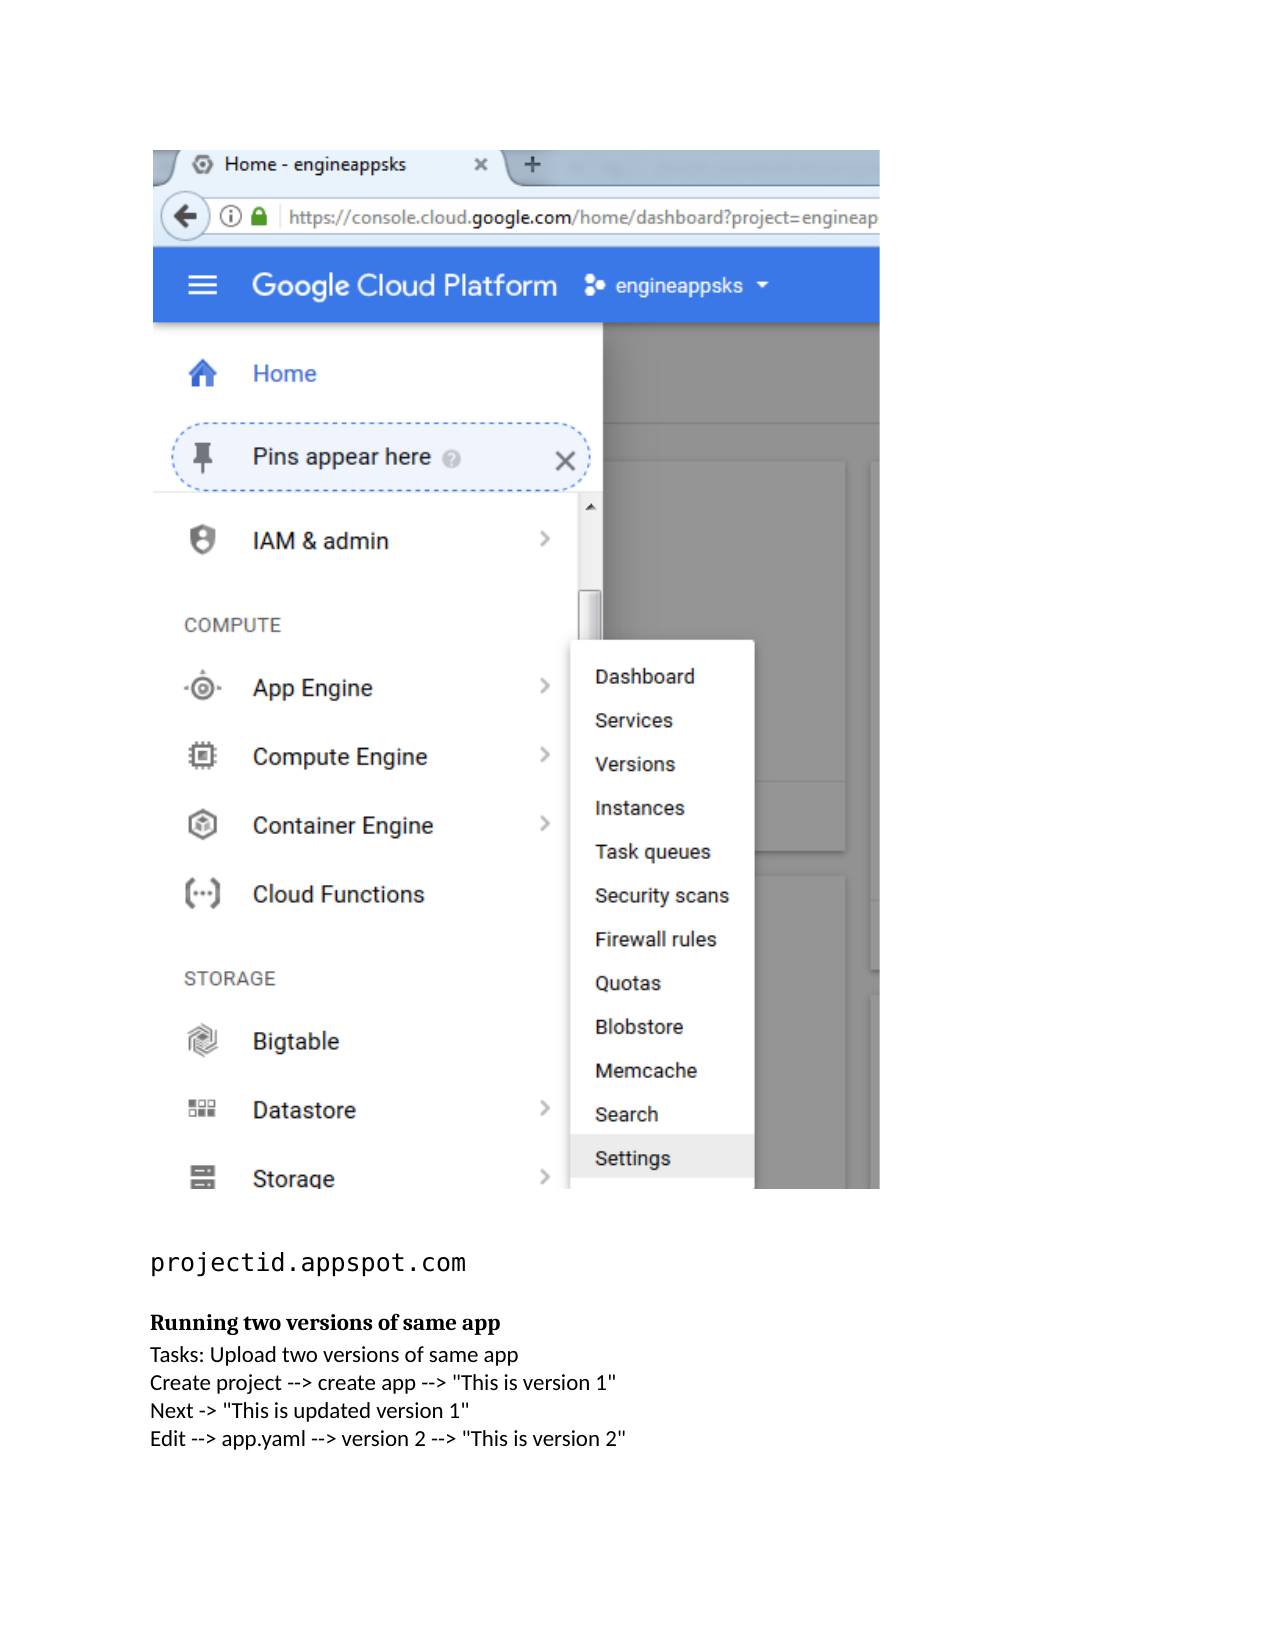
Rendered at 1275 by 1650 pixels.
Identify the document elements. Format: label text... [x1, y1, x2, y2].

text Edit --> app.yaml --> version 2 --> "This is version 2" [150, 1424, 1125, 1452]
text projectid.appspot.com [150, 1249, 1125, 1278]
picture [153, 150, 880, 1189]
text Running two versions of same app [150, 1310, 1125, 1336]
text Next -> "This is updated version 1" [150, 1396, 1125, 1424]
text Create project --> create app --> "This is version 1" [150, 1368, 1125, 1396]
text Tasks: Upload two versions of same app [150, 1340, 1125, 1368]
